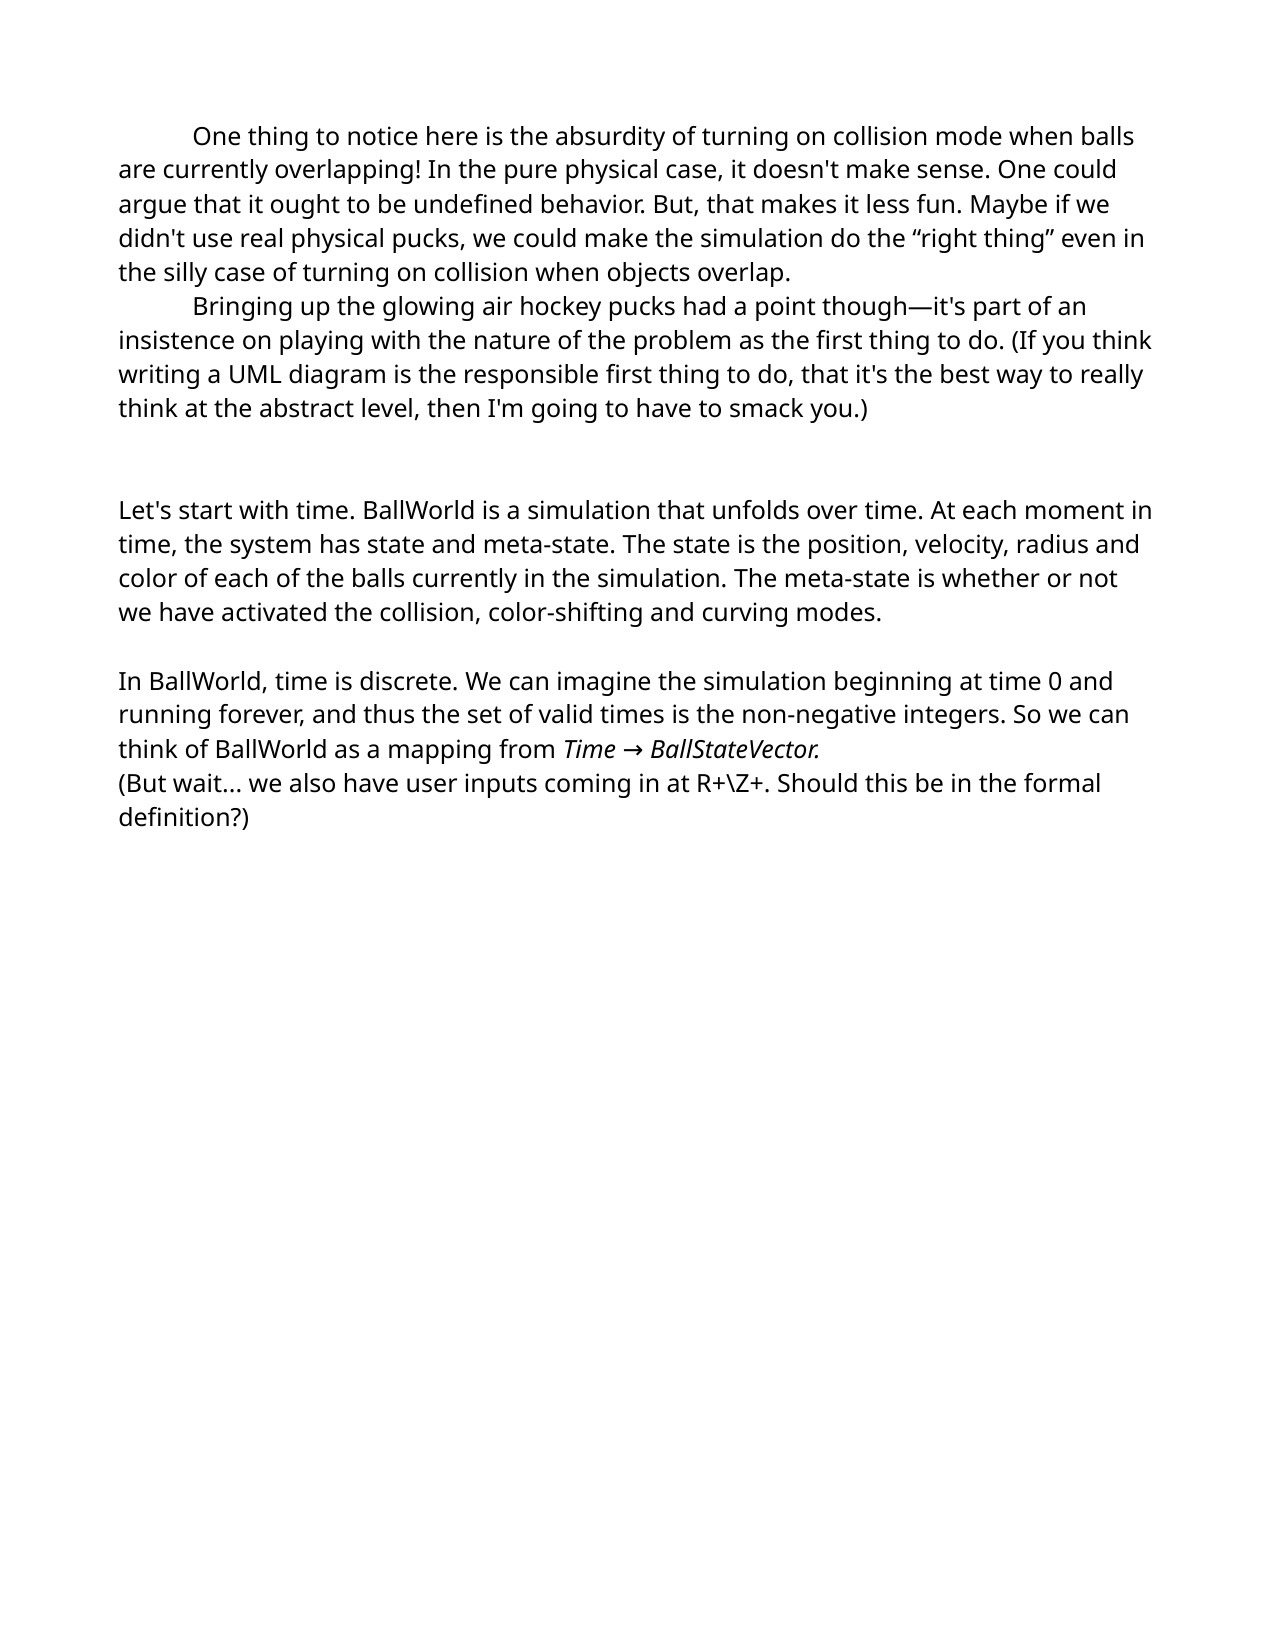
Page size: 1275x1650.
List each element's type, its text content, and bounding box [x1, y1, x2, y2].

text One thing to notice here is the absurdity of turning on collision mode when balls are currently overlapping! In the pure physical case, it doesn't make sense. One could argue that it ought to be undefined behavior. But, that makes it less fun. Maybe if we didn't use real physical pucks, we could make the simulation do the “right thing” even in the silly case of turning on collision when objects overlap. [118, 118, 1157, 288]
text In BallWorld, time is discrete. We can imagine the simulation beginning at time 0 and running forever, and thus the set of valid times is the non-negative integers. So we can think of BallWorld as a mapping from Time → BallStateVector. [118, 663, 1157, 765]
text Bringing up the glowing air hockey pucks had a point though—it's part of an insistence on playing with the nature of the problem as the first thing to do. (If you think writing a UML diagram is the responsible first thing to do, that it's the best way to really think at the abstract level, then I'm going to have to smack you.) [118, 288, 1157, 425]
text Let's start with time. BallWorld is a simulation that unfolds over time. At each moment in time, the system has state and meta-state. The state is the position, velocity, radius and color of each of the balls currently in the simulation. The meta-state is whether or not we have activated the collision, color-shifting and curving modes. [118, 493, 1157, 629]
text (But wait... we also have user inputs coming in at R+\Z+. Should this be in the formal definition?) [118, 765, 1157, 833]
